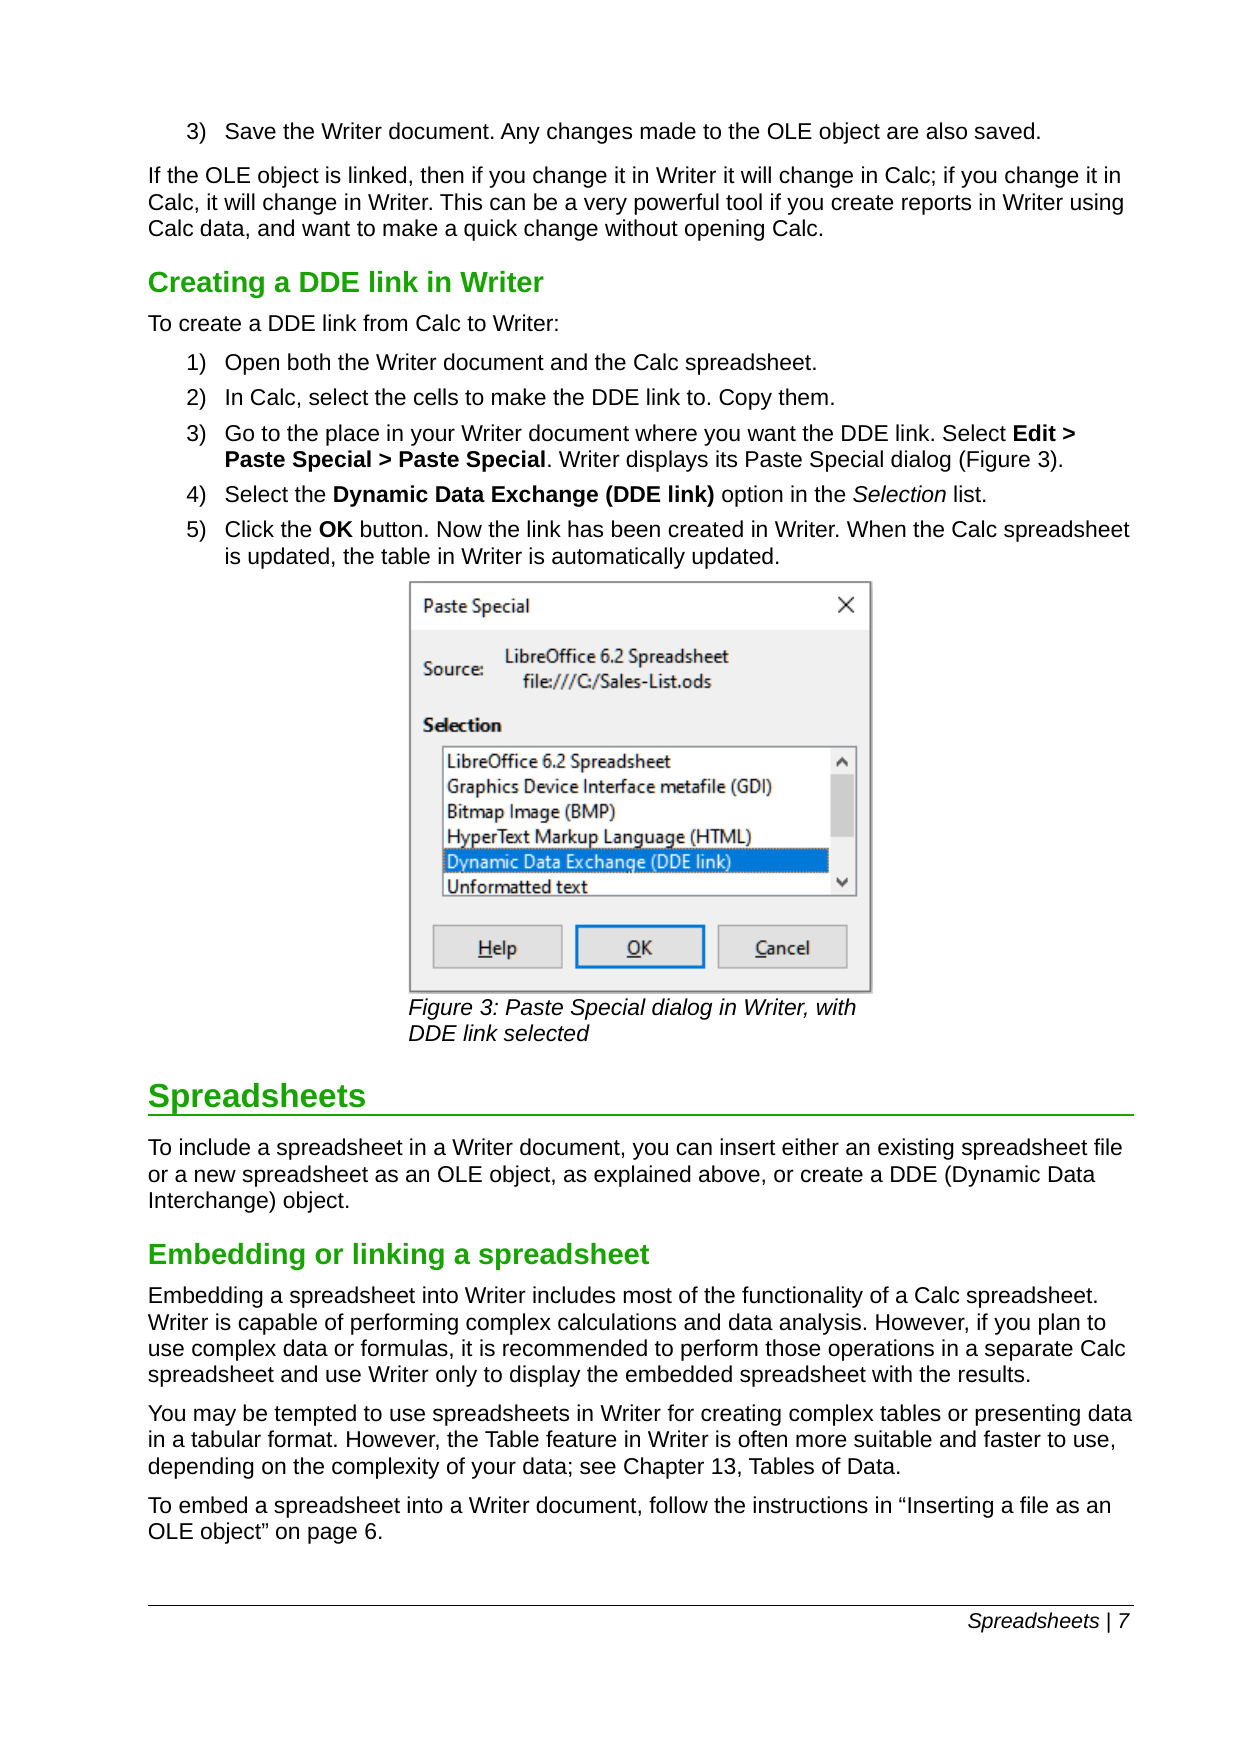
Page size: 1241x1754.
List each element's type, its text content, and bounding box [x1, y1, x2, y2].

text If the OLE object is linked, then if you change it in Writer it will change in Calc; if you change it in Calc, it will change in Writer. This can be a very powerful tool if you create reports in Writer using Calc data, and want to make a quick change without opening Calc. [148, 162, 1134, 241]
text To include a spreadsheet in a Writer document, you can insert either an existing spreadsheet file or a new spreadsheet as an OLE object, as explained above, or create a DDE (Dynamic Data Interchange) object. [148, 1134, 1134, 1213]
list Click the OK button. Now the link has been created in Writer. When the Calc spreadsheet is updated, the table in Writer is automatically updated. [207, 516, 1134, 569]
subtitle Embedding or linking a spreadsheet [148, 1237, 1134, 1270]
list Go to the place in your Writer document where you want the DDE link. Select Edit > Paste Special > Paste Special. Writer displays its Paste Special dialog (Figure 3). [207, 419, 1134, 472]
text To embed a spreadsheet into a Writer document, follow the instructions in “Inserting a file as an OLE object” on page 6. [148, 1492, 1134, 1544]
text Embedding a spreadsheet into Writer includes most of the functionality of a Calc spreadsheet. Writer is capable of performing complex calculations and data analysis. However, if you plan to use complex data or formulas, it is recommended to perform those operations in a separate Calc spreadsheet and use Writer only to display the embedded spreadsheet with the results. [148, 1282, 1134, 1388]
subtitle Creating a DDE link in Writer [148, 265, 1134, 298]
list Save the Writer document. Any changes made to the OLE object are also saved. [207, 118, 1134, 144]
subtitle Spreadsheets [148, 1076, 1134, 1114]
picture [408, 581, 873, 994]
text You may be tempted to use spreadsheets in Writer for creating complex tables or presenting data in a tabular format. However, the Table feature in Writer is often more suitable and faster to use, depending on the complexity of your data; see Chapter 13, Tables of Data. [148, 1400, 1134, 1479]
list Select the Dynamic Data Exchange (DDE link) option in the Selection list. [207, 481, 1134, 507]
list To create a DDE link from Calc to Writer: [148, 310, 1134, 337]
text Figure 3: Paste Special dialog in Writer, with DDE link selected [408, 994, 873, 1046]
list Open both the Writer document and the Calc spreadsheet. [207, 349, 1134, 375]
list In Calc, select the cells to make the DDE link to. Copy them. [207, 384, 1134, 411]
